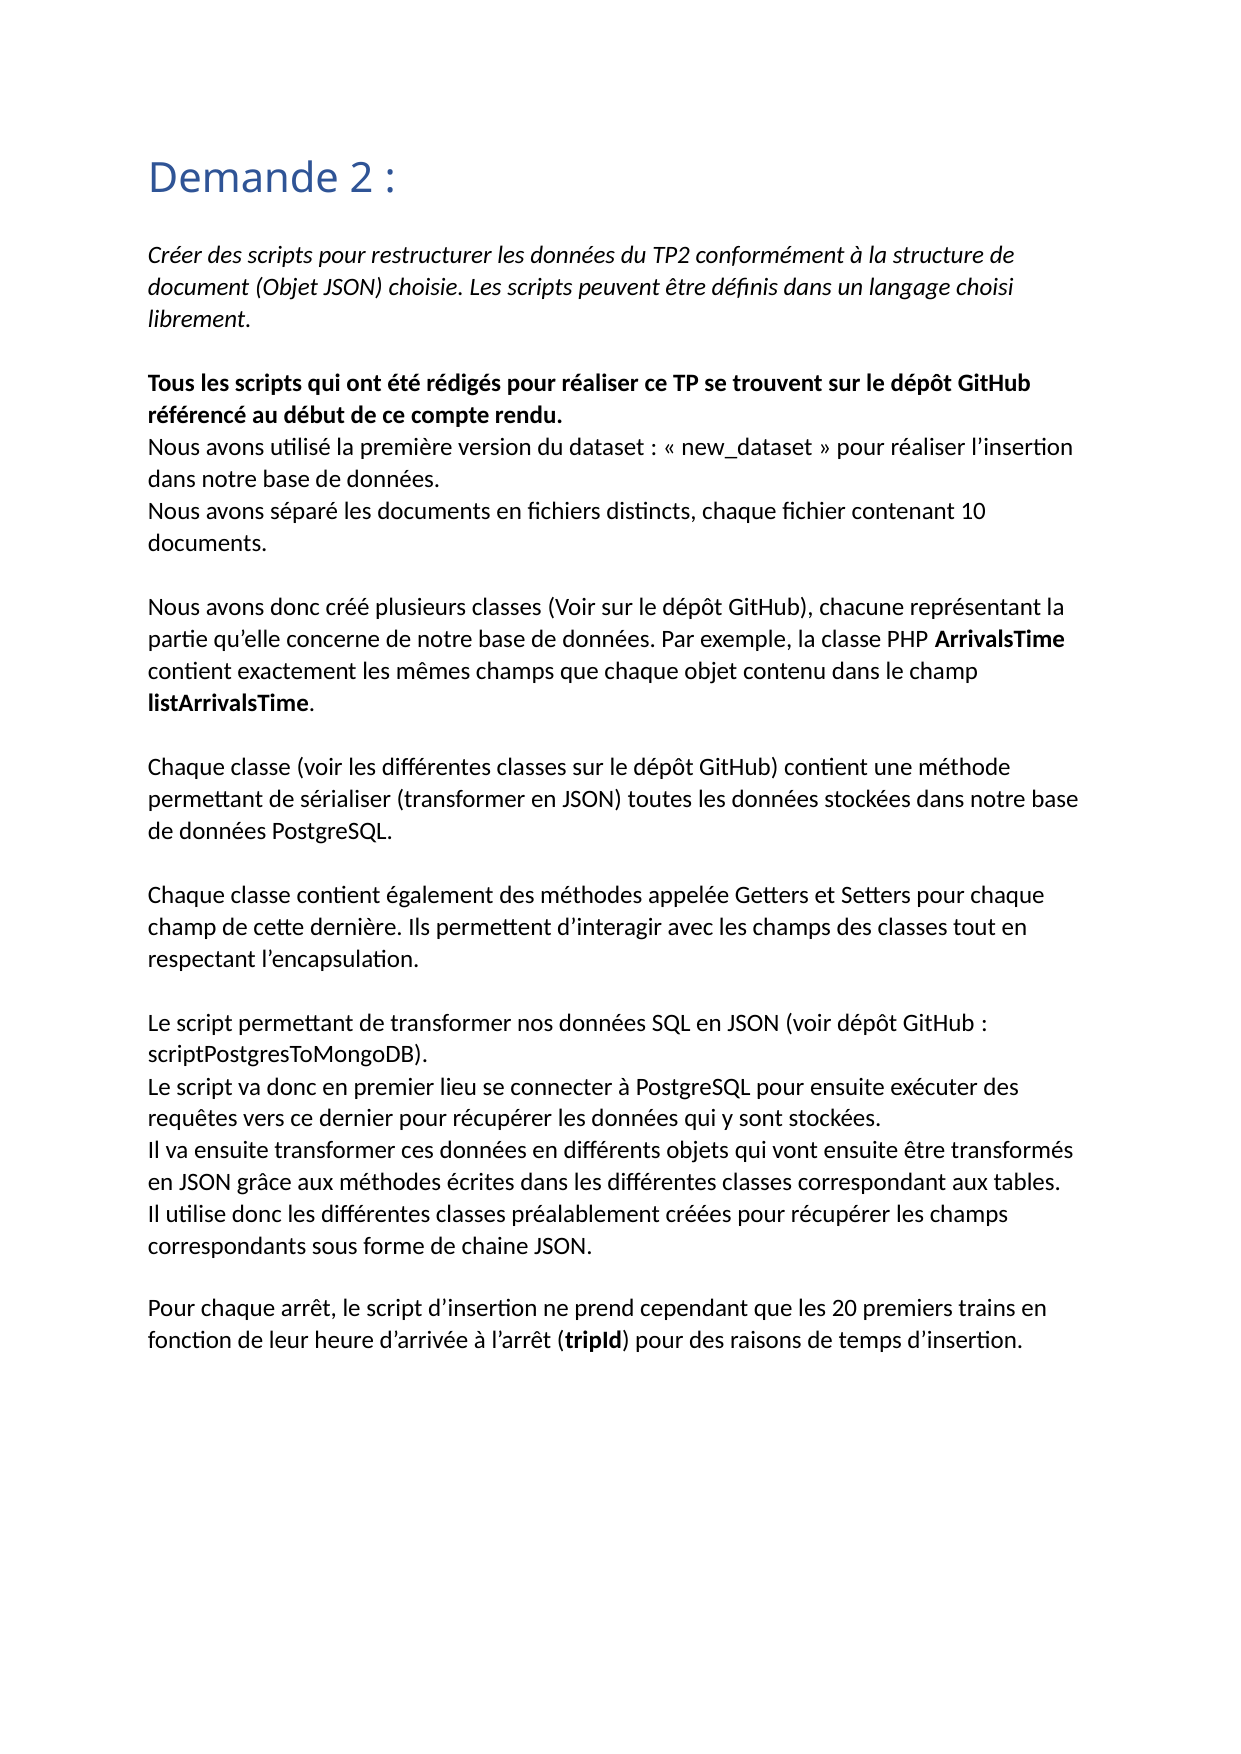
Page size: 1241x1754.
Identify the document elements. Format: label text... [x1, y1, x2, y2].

text Il utilise donc les différentes classes préalablement créées pour récupérer les champs correspondants sous forme de chaine JSON. [148, 1198, 1093, 1261]
text Chaque classe (voir les différentes classes sur le dépôt GitHub) contient une méthode permettant de sérialiser (transformer en JSON) toutes les données stockées dans notre base de données PostgreSQL. [148, 751, 1093, 845]
text Il va ensuite transformer ces données en différents objets qui vont ensuite être transformés en JSON grâce aux méthodes écrites dans les différentes classes correspondant aux tables. [148, 1134, 1093, 1197]
text Tous les scripts qui ont été rédigés pour réaliser ce TP se trouvent sur le dépôt GitHub référencé au début de ce compte rendu. [148, 367, 1093, 429]
text Le script va donc en premier lieu se connecter à PostgreSQL pour ensuite exécuter des requêtes vers ce dernier pour récupérer les données qui y sont stockées. [148, 1071, 1093, 1133]
text Créer des scripts pour restructurer les données du TP2 conformément à la structure de document (Objet JSON) choisie. Les scripts peuvent être définis dans un langage choisi librement. [148, 239, 1093, 334]
text Nous avons donc créé plusieurs classes (Voir sur le dépôt GitHub), chacune représentant la partie qu’elle concerne de notre base de données. Par exemple, la classe PHP ArrivalsTime contient exactement les mêmes champs que chaque objet contenu dans le champ listArrivalsTime. [148, 591, 1093, 717]
subtitle Demande 2 : [148, 148, 1093, 204]
text Chaque classe contient également des méthodes appelée Getters et Setters pour chaque champ de cette dernière. Ils permettent d’interagir avec les champs des classes tout en respectant l’encapsulation. [148, 879, 1093, 973]
text Le script permettant de transformer nos données SQL en JSON (voir dépôt GitHub : scriptPostgresToMongoDB). [148, 1007, 1093, 1069]
text Nous avons utilisé la première version du dataset : « new_dataset » pour réaliser l’insertion dans notre base de données. [148, 431, 1093, 493]
text Nous avons séparé les documents en fichiers distincts, chaque fichier contenant 10 documents. [148, 495, 1093, 557]
text Pour chaque arrêt, le script d’insertion ne prend cependant que les 20 premiers trains en fonction de leur heure d’arrivée à l’arrêt (tripId) pour des raisons de temps d’insertion. [148, 1292, 1093, 1354]
